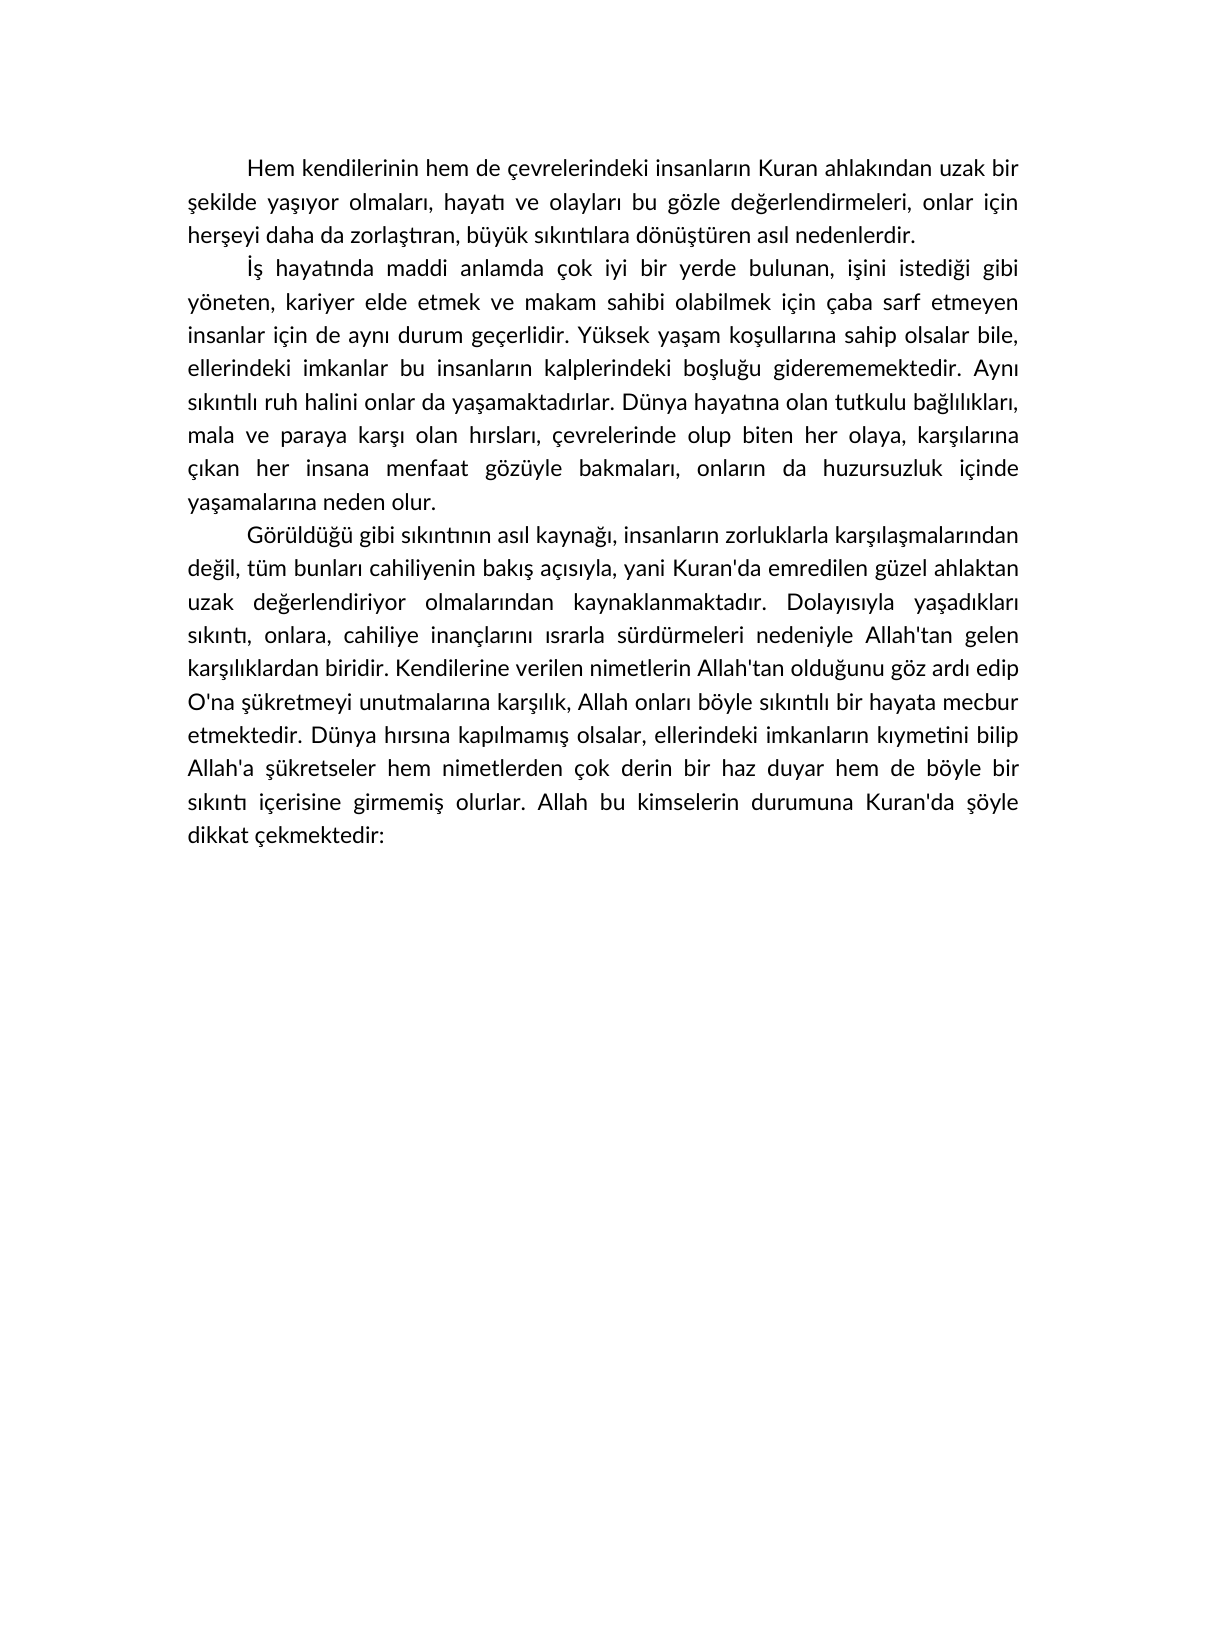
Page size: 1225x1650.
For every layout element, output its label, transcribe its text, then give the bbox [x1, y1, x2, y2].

text İş hayatında maddi anlamda çok iyi bir yerde bulunan, işini istediği gibi yöneten, kariyer elde etmek ve makam sahibi olabilmek için çaba sarf etmeyen insanlar için de aynı durum geçerlidir. Yüksek yaşam koşullarına sahip olsalar bile, ellerindeki imkanlar bu insanların kalplerindeki boşluğu giderememektedir. Aynı sıkıntılı ruh halini onlar da yaşamaktadırlar. Dünya hayatına olan tutkulu bağlılıkları, mala ve paraya karşı olan hırsları, çevrelerinde olup biten her olaya, karşılarına çıkan her insana menfaat gözüyle bakmaları, onların da huzursuzluk içinde yaşamalarına neden olur. [187, 250, 1020, 517]
text Görüldüğü gibi sıkıntının asıl kaynağı, insanların zorluklarla karşılaşmalarından değil, tüm bunları cahiliyenin bakış açısıyla, yani Kuran'da emredilen güzel ahlaktan uzak değerlendiriyor olmalarından kaynaklanmaktadır. Dolayısıyla yaşadıkları sıkıntı, onlara, cahiliye inançlarını ısrarla sürdürmeleri nedeniyle Allah'tan gelen karşılıklardan biridir. Kendilerine verilen nimetlerin Allah'tan olduğunu göz ardı edip O'na şükretmeyi unutmalarına karşılık, Allah onları böyle sıkıntılı bir hayata mecbur etmektedir. Dünya hırsına kapılmamış olsalar, ellerindeki imkanların kıymetini bilip Allah'a şükretseler hem nimetlerden çok derin bir haz duyar hem de böyle bir sıkıntı içerisine girmemiş olurlar. Allah bu kimselerin durumuna Kuran'da şöyle dikkat çekmektedir: [187, 517, 1020, 850]
text Hem kendilerinin hem de çevrelerindeki insanların Kuran ahlakından uzak bir şekilde yaşıyor olmaları, hayatı ve olayları bu gözle değerlendirmeleri, onlar için herşeyi daha da zorlaştıran, büyük sıkıntılara dönüştüren asıl nedenlerdir. [187, 150, 1020, 250]
